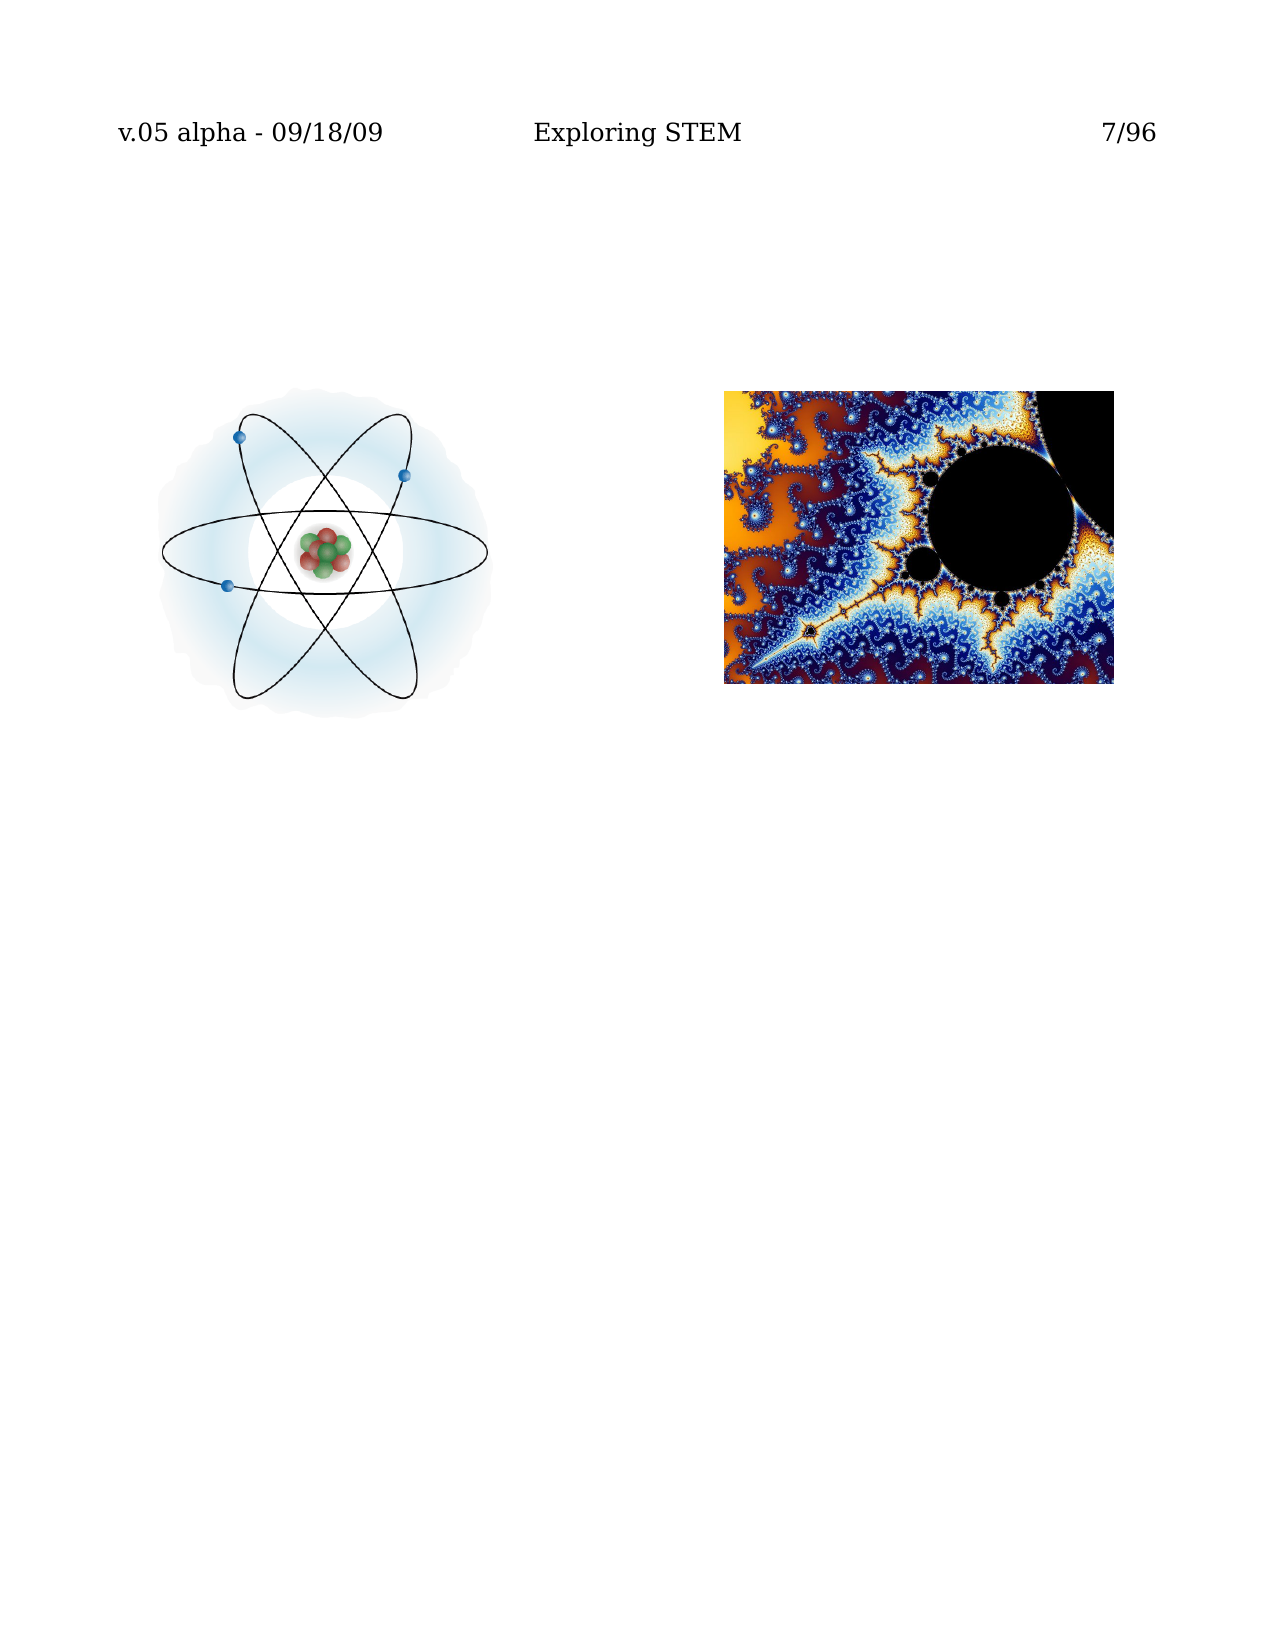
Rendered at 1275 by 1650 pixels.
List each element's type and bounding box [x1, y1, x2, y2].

picture [155, 383, 494, 721]
picture [724, 391, 1114, 684]
